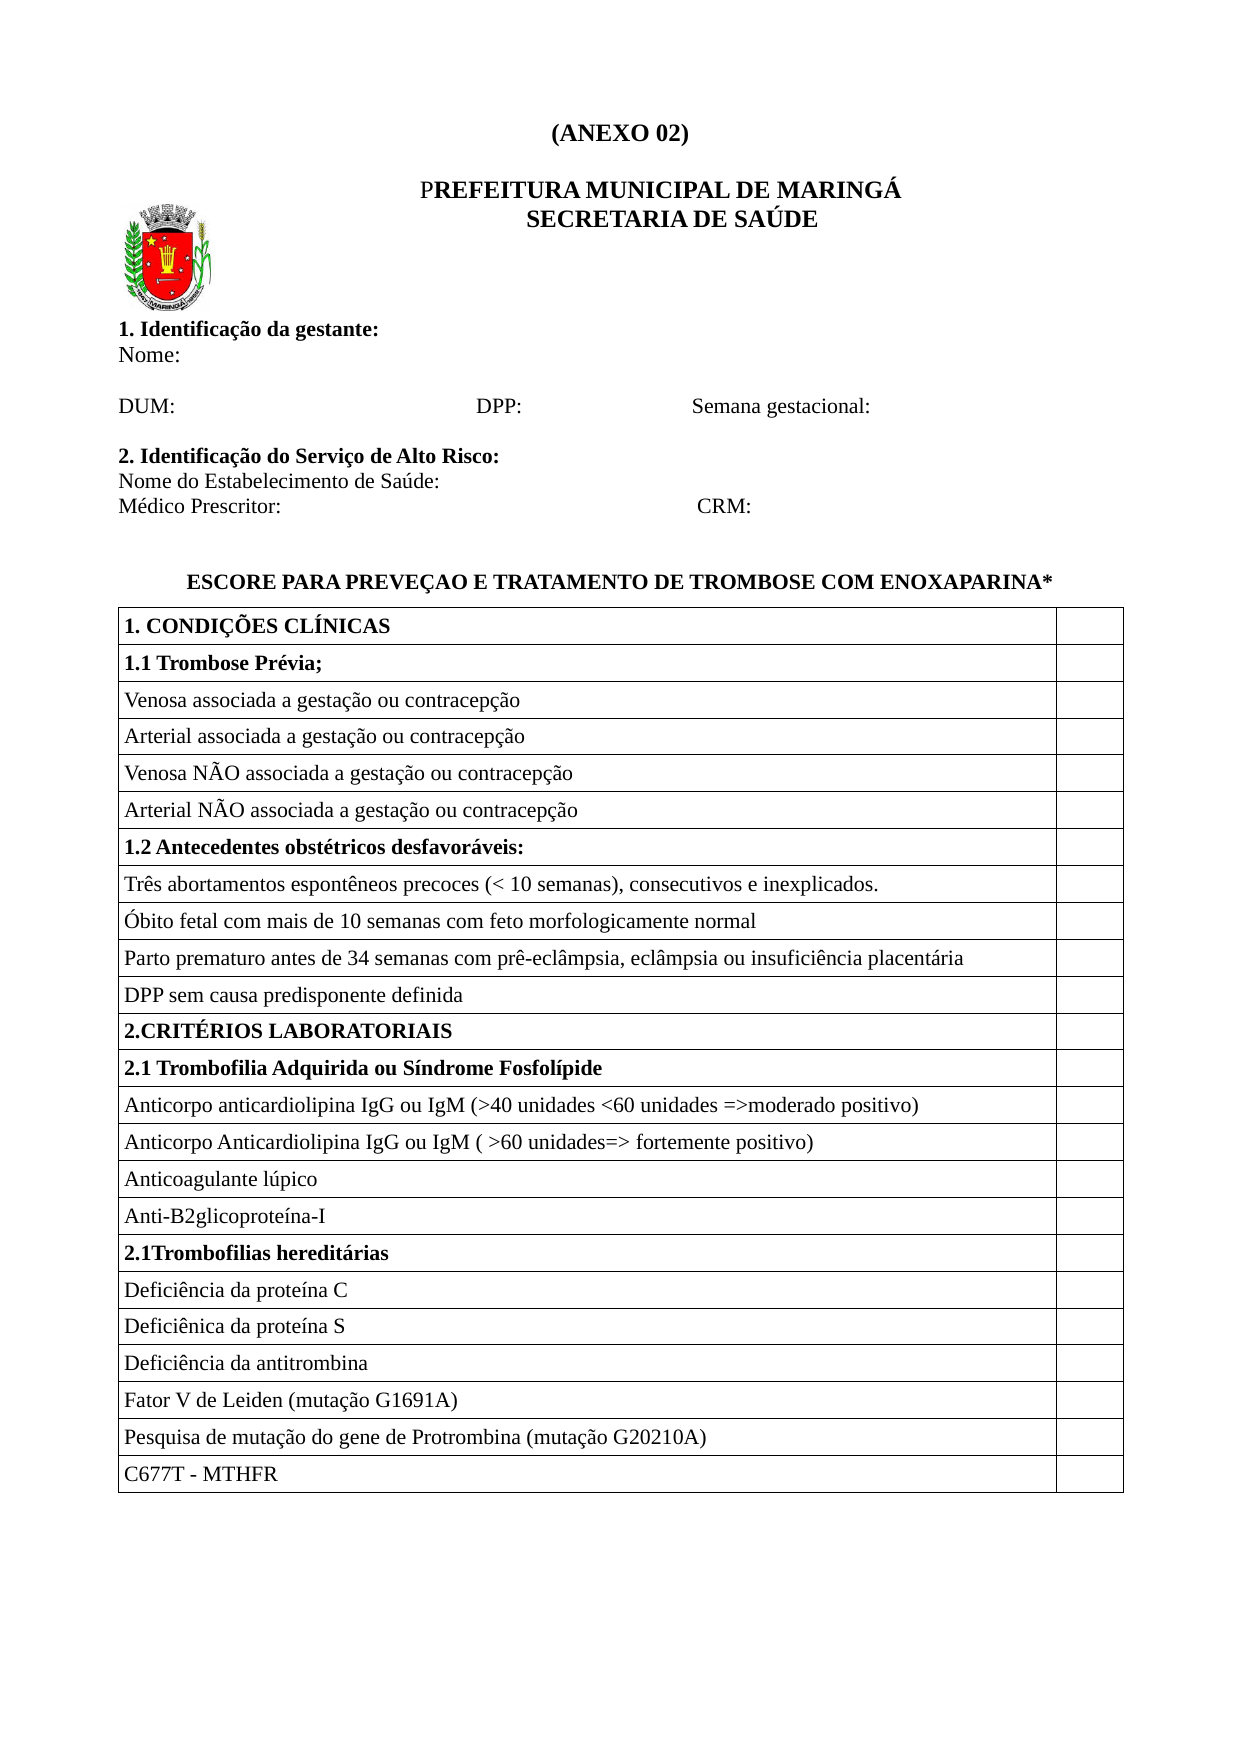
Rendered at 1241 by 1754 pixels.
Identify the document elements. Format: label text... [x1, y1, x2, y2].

table_cell [1057, 792, 1123, 828]
table_cell [1057, 1087, 1123, 1123]
table_cell [1057, 1345, 1123, 1381]
table_cell [1057, 866, 1123, 902]
text 2. Identificação do Serviço de Alto Risco: [118, 443, 1122, 468]
text DUM: DPP: Semana gestacional: [118, 393, 1122, 418]
table_cell [1057, 719, 1123, 754]
table_cell Anti-B2glicoproteína-I [119, 1198, 1056, 1234]
table_cell Anticorpo Anticardiolipina IgG ou IgM ( >60 unidades=> fortemente positivo) [119, 1124, 1056, 1160]
table_cell 1.2 Antecedentes obstétricos desfavoráveis: [119, 829, 1056, 865]
table_cell C677T - MTHFR [119, 1456, 1056, 1492]
table_cell Três abortamentos espontêneos precoces (< 10 semanas), consecutivos e inexplicados. [119, 866, 1056, 902]
table_cell Venosa associada a gestação ou contracepção [119, 682, 1056, 717]
table_cell [1057, 829, 1123, 865]
table_cell [1057, 940, 1123, 976]
table_cell 2.CRITÉRIOS LABORATORIAIS [119, 1014, 1056, 1049]
table_cell [1057, 1272, 1123, 1307]
table_cell [1057, 755, 1123, 791]
table_cell [1057, 682, 1123, 717]
table_cell Venosa NÃO associada a gestação ou contracepção [119, 755, 1056, 791]
text 1. Identificação da gestante: [118, 316, 1122, 341]
table_cell [1057, 1309, 1123, 1344]
table_cell Fator V de Leiden (mutação G1691A) [119, 1382, 1056, 1418]
table_cell Deficiência da antitrombina [119, 1345, 1056, 1381]
table_cell [1057, 1198, 1123, 1234]
table_cell [1057, 1456, 1123, 1492]
text Nome do Estabelecimento de Saúde: [118, 468, 1122, 493]
table_header 1. CONDIÇÕES CLÍNICAS [119, 608, 1056, 644]
text Médico Prescritor: CRM: [118, 493, 1122, 519]
table_cell Arterial associada a gestação ou contracepção [119, 719, 1056, 754]
table_cell Anticoagulante lúpico [119, 1161, 1056, 1197]
text Nome: [118, 341, 1122, 367]
table_cell 2.1 Trombofilia Adquirida ou Síndrome Fosfolípide [119, 1050, 1056, 1086]
table_cell 1.1 Trombose Prévia; [119, 645, 1056, 681]
text SECRETARIA DE SAÚDE [217, 204, 1122, 233]
table_cell [1057, 1050, 1123, 1086]
table_header [1057, 608, 1123, 644]
text PREFEITURA MUNICIPAL DE MARINGÁ [118, 176, 1122, 204]
table_cell [1057, 1419, 1123, 1455]
table_cell Arterial NÃO associada a gestação ou contracepção [119, 792, 1056, 828]
table_cell [1057, 645, 1123, 681]
table_cell 2.1Trombofilias hereditárias [119, 1235, 1056, 1271]
table_cell Parto prematuro antes de 34 semanas com prê-eclâmpsia, eclâmpsia ou insuficiência placentária [119, 940, 1056, 976]
table_cell [1057, 1235, 1123, 1271]
table_cell [1057, 1124, 1123, 1160]
picture [118, 204, 217, 311]
table_cell [1057, 1014, 1123, 1049]
table_cell [1057, 1161, 1123, 1197]
table_cell [1057, 903, 1123, 939]
table_cell DPP sem causa predisponente definida [119, 977, 1056, 1012]
table_cell Pesquisa de mutação do gene de Protrombina (mutação G20210A) [119, 1419, 1056, 1455]
table_cell [1057, 977, 1123, 1012]
text (ANEXO 02) [118, 118, 1122, 147]
table_cell Deficiência da proteína C [119, 1272, 1056, 1307]
text ESCORE PARA PREVEÇAO E TRATAMENTO DE TROMBOSE COM ENOXAPARINA* [118, 569, 1122, 594]
table_cell Anticorpo anticardiolipina IgG ou IgM (>40 unidades <60 unidades =>moderado positivo) [119, 1087, 1056, 1123]
table_cell Deficiênica da proteína S [119, 1309, 1056, 1344]
table_cell [1057, 1382, 1123, 1418]
table_cell Óbito fetal com mais de 10 semanas com feto morfologicamente normal [119, 903, 1056, 939]
